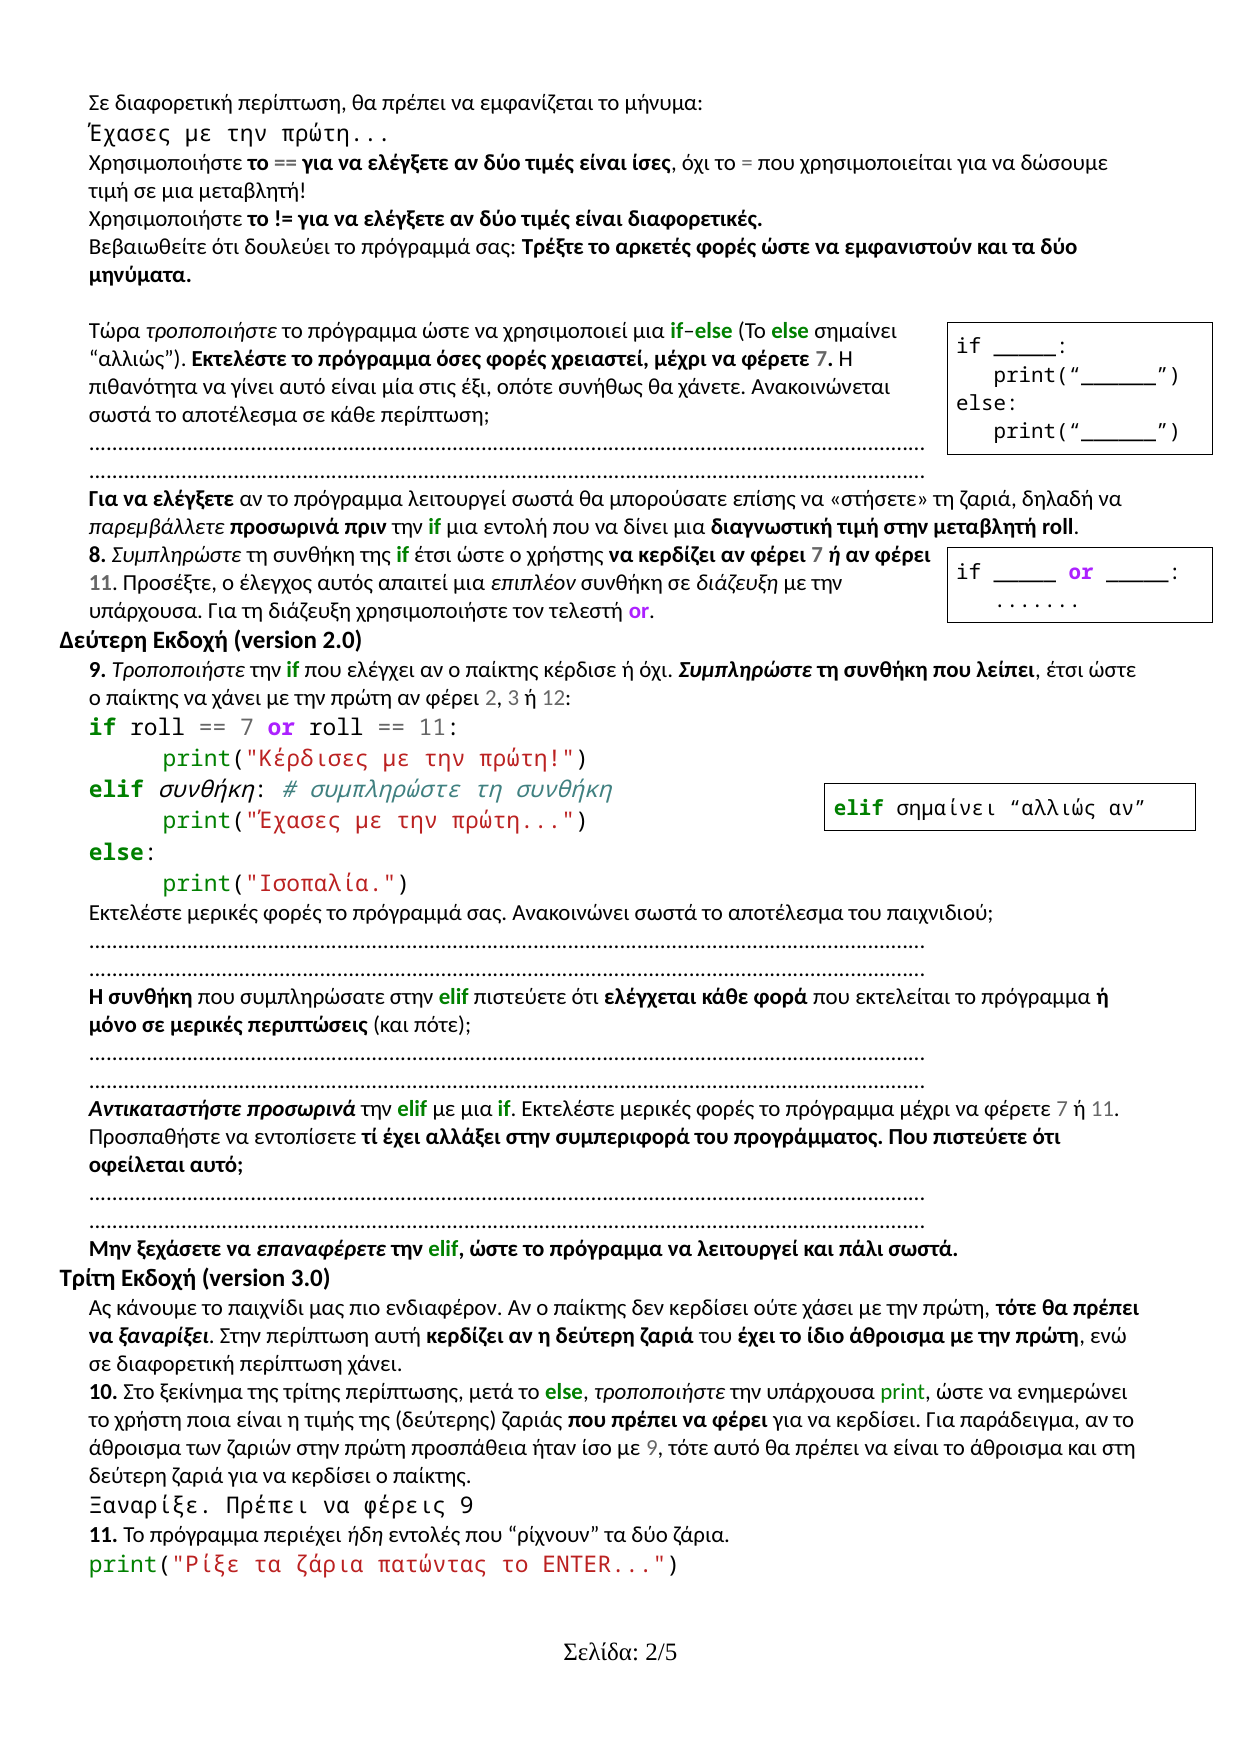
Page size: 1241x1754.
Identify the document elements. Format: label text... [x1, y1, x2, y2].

text Η συνθήκη που συμπληρώσατε στην elif πιστεύετε ότι ελέγχεται κάθε φορά που εκτελείται το πρόγραμμα ή μόνο σε μερικές περιπτώσεις (και πότε); [88, 982, 1152, 1038]
text Σε διαφορετική περίπτωση, θα πρέπει να εμφανίζεται το μήνυμα: [88, 88, 1152, 117]
text ................................................................................................................................................. [88, 926, 1152, 954]
text print("Κέρδισες με την πρώτη!") [88, 742, 1152, 773]
text Βεβαιωθείτε ότι δουλεύει το πρόγραμμά σας: Τρέξτε το αρκετές φορές ώστε να εμφανιστούν και τα δύο μηνύματα. [88, 232, 1152, 288]
text ................................................................................................................................................. [88, 954, 1152, 982]
text Αντικαταστήστε προσωρινά την elif με μια if. Εκτελέστε μερικές φορές το πρόγραμμα μέχρι να φέρετε 7 ή 11. Προσπαθήστε να εντοπίσετε τί έχει αλλάξει στην συμπεριφορά του προγράμματος. Που πιστεύετε ότι οφείλεται αυτό; [88, 1094, 1152, 1178]
text 8. Συμπληρώστε τη συνθήκη της if έτσι ώστε ο χρήστης να κερδίζει αν φέρει 7 ή αν φέρει 11. Προσέξτε, ο έλεγχος αυτός απαιτεί μια επιπλέον συνθήκη σε διάζευξη με την υπάρχουσα. Για τη διάζευξη χρησιμοποιήστε τον τελεστή or. [88, 540, 1152, 624]
text print("Έχασες με την πρώτη...") [88, 804, 1152, 836]
text ................................................................................................................................................. [88, 1206, 1152, 1234]
text 11. Το πρόγραμμα περιέχει ήδη εντολές που “ρίχνουν” τα δύο ζάρια. [88, 1520, 1152, 1548]
text ................................................................................................................................................. [88, 428, 1152, 456]
text Χρησιμοποιήστε το == για να ελέγξετε αν δύο τιμές είναι ίσες, όχι το = που χρησιμοποιείται για να δώσουμε τιμή σε μια μεταβλητή! [88, 148, 1152, 204]
text elif συνθήκη: # συμπληρώστε τη συνθήκη [88, 773, 1152, 804]
text else: [88, 836, 1152, 867]
text 10. Στο ξεκίνημα της τρίτης περίπτωσης, μετά το else, τροποποιήστε την υπάρχουσα print, ώστε να ενημερώνει το χρήστη ποια είναι η τιμής της (δεύτερης) ζαριάς που πρέπει να φέρει για να κερδίσει. Για παράδειγμα, αν το άθροισμα των ζαριών στην πρώτη προσπάθεια ήταν ίσο με 9, τότε αυτό θα πρέπει να είναι το άθροισμα και στη δεύτερη ζαριά για να κερδίσει ο παίκτης. [88, 1377, 1152, 1489]
text Εκτελέστε μερικές φορές το πρόγραμμά σας. Ανακοινώνει σωστά το αποτέλεσμα του παιχνιδιού; [88, 898, 1152, 926]
text ................................................................................................................................................. [88, 456, 1152, 484]
text ................................................................................................................................................. [88, 1038, 1152, 1066]
text Τώρα τροποποιήστε το πρόγραμμα ώστε να χρησιμοποιεί μια if–else (Το else σημαίνει “αλλιώς”). Εκτελέστε το πρόγραμμα όσες φορές χρειαστεί, μέχρι να φέρετε 7. Η πιθανότητα να γίνει αυτό είναι μία στις έξι, οπότε συνήθως θα χάνετε. Ανακοινώνεται σωστά το αποτέλεσμα σε κάθε περίπτωση; [88, 316, 1152, 428]
text Χρησιμοποιήστε το != για να ελέγξετε αν δύο τιμές είναι διαφορετικές. [88, 204, 1152, 232]
text print("Ισοπαλία.") [88, 867, 1152, 898]
text Ας κάνουμε το παιχνίδι μας πιο ενδιαφέρον. Αν ο παίκτης δεν κερδίσει ούτε χάσει με την πρώτη, τότε θα πρέπει να ξαναρίξει. Στην περίπτωση αυτή κερδίζει αν η δεύτερη ζαριά του έχει το ίδιο άθροισμα με την πρώτη, ενώ σε διαφορετική περίπτωση χάνει. [88, 1293, 1152, 1377]
text Έχασες με την πρώτη... [88, 117, 1152, 148]
text ................................................................................................................................................. [88, 1178, 1152, 1206]
text print("Ρίξε τα ζάρια πατώντας το ENTER...") [88, 1548, 1152, 1580]
text Δεύτερη Εκδοχή (version 2.0) [59, 624, 1152, 655]
text Τρίτη Εκδοχή (version 3.0) [59, 1262, 1152, 1293]
text ................................................................................................................................................. [88, 1066, 1152, 1094]
text Για να ελέγξετε αν το πρόγραμμα λειτουργεί σωστά θα μπορούσατε επίσης να «στήσετε» τη ζαριά, δηλαδή να παρεμβάλλετε προσωρινά πριν την if μια εντολή που να δίνει μια διαγνωστική τιμή στην μεταβλητή roll. [88, 484, 1152, 540]
text Ξαναρίξε. Πρέπει να φέρεις 9 [88, 1489, 1152, 1520]
text Μην ξεχάσετε να επαναφέρετε την elif, ώστε το πρόγραμμα να λειτουργεί και πάλι σωστά. [88, 1234, 1152, 1262]
text 9. Τροποποιήστε την if που ελέγχει αν ο παίκτης κέρδισε ή όχι. Συμπληρώστε τη συνθήκη που λείπει, έτσι ώστε ο παίκτης να χάνει με την πρώτη αν φέρει 2, 3 ή 12: [88, 655, 1152, 711]
text if roll == 7 or roll == 11: [88, 711, 1152, 742]
